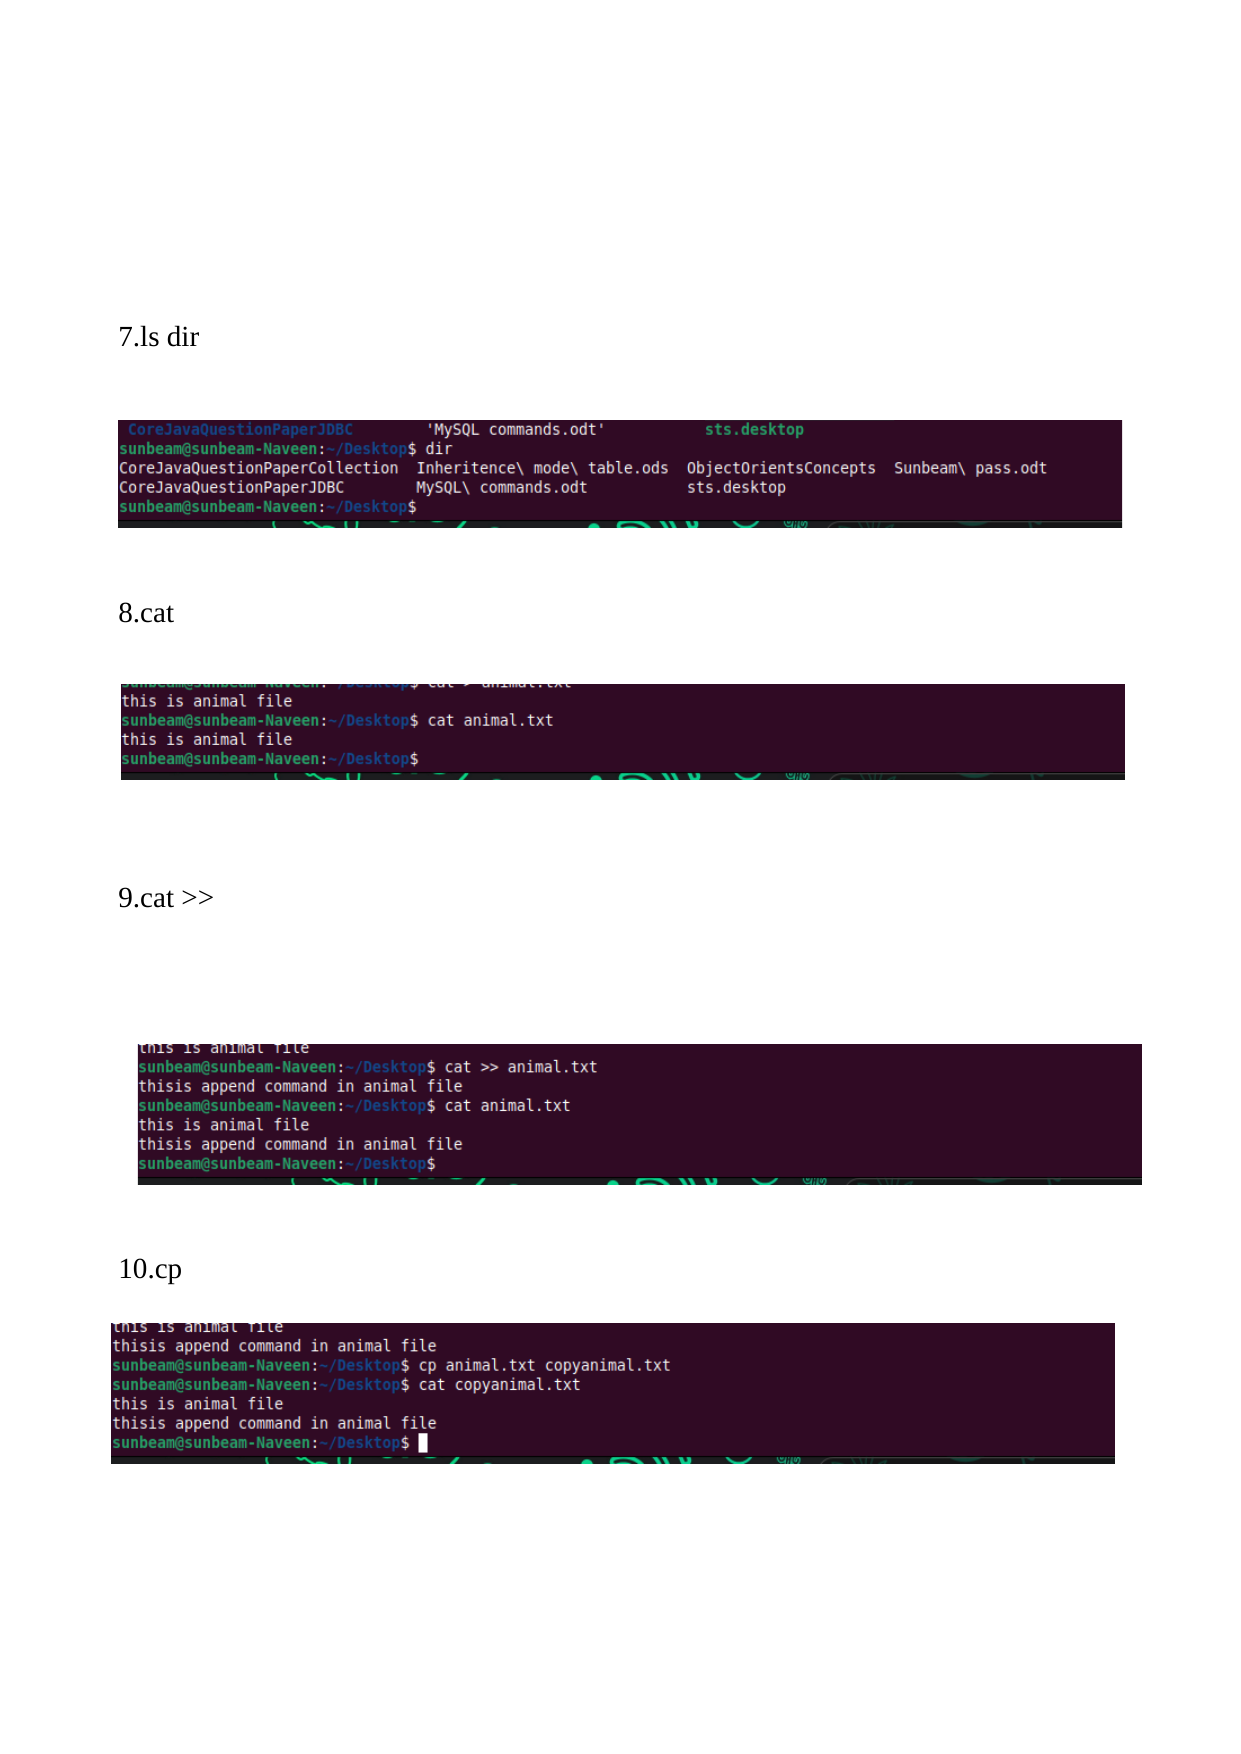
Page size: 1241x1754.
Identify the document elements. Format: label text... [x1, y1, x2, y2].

text 8.cat [118, 595, 1122, 629]
picture [111, 1323, 1115, 1464]
picture [137, 1044, 1142, 1185]
text 7.ls dir [118, 319, 1122, 353]
picture [118, 420, 1123, 528]
text 10.cp [118, 1251, 1122, 1285]
picture [121, 684, 1125, 780]
text 9.cat >> [118, 881, 1122, 914]
